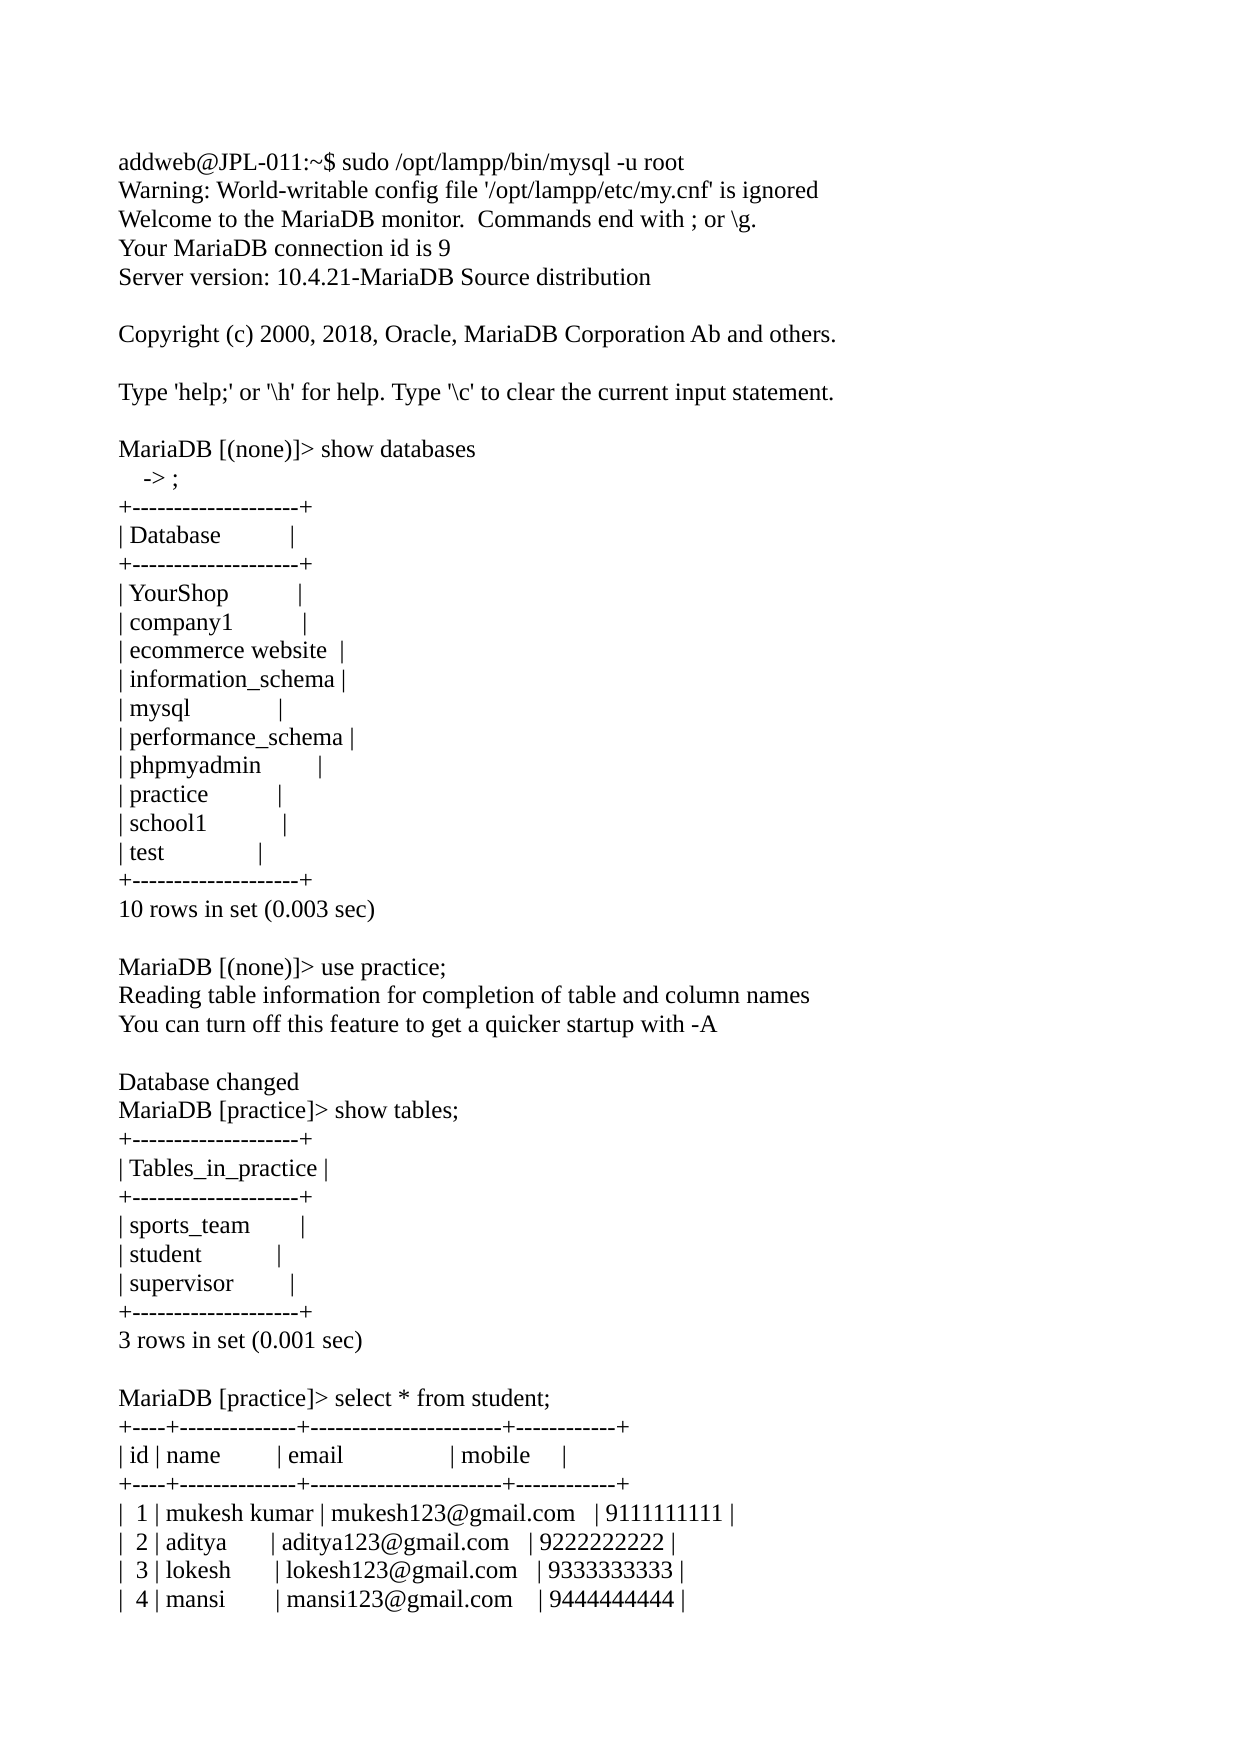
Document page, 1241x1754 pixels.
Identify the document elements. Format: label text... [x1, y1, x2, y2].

text | mysql | [118, 693, 1122, 722]
text | 3 | lokesh | lokesh123@gmail.com | 9333333333 | [118, 1556, 1122, 1584]
text +----+--------------+-----------------------+------------+ [118, 1469, 1122, 1498]
text | phpmyadmin | [118, 751, 1122, 779]
text +--------------------+ [118, 492, 1122, 521]
text MariaDB [practice]> select * from student; [118, 1383, 1122, 1412]
text Type 'help;' or '\h' for help. Type '\c' to clear the current input statement. [118, 377, 1122, 406]
text Database changed [118, 1067, 1122, 1096]
text | Database | [118, 521, 1122, 549]
text Server version: 10.4.21-MariaDB Source distribution [118, 262, 1122, 291]
text +--------------------+ [118, 549, 1122, 578]
text MariaDB [(none)]> use practice; [118, 952, 1122, 981]
text Your MariaDB connection id is 9 [118, 233, 1122, 262]
text Warning: World-writable config file '/opt/lampp/etc/my.cnf' is ignored [118, 176, 1122, 204]
text | performance_schema | [118, 722, 1122, 751]
text | Tables_in_practice | [118, 1153, 1122, 1182]
text 3 rows in set (0.001 sec) [118, 1326, 1122, 1354]
text | practice | [118, 779, 1122, 808]
text | supervisor | [118, 1268, 1122, 1297]
text addweb@JPL-011:~$ sudo /opt/lampp/bin/mysql -u root [118, 147, 1122, 176]
text | ecommerce website | [118, 636, 1122, 664]
text | company1 | [118, 607, 1122, 636]
text | id | name | email | mobile | [118, 1441, 1122, 1469]
text -> ; [118, 463, 1122, 492]
text MariaDB [practice]> show tables; [118, 1096, 1122, 1124]
text Copyright (c) 2000, 2018, Oracle, MariaDB Corporation Ab and others. [118, 319, 1122, 348]
text | 1 | mukesh kumar | mukesh123@gmail.com | 9111111111 | [118, 1498, 1122, 1527]
text +--------------------+ [118, 1297, 1122, 1326]
text | information_schema | [118, 664, 1122, 693]
text +----+--------------+-----------------------+------------+ [118, 1412, 1122, 1441]
text You can turn off this feature to get a quicker startup with -A [118, 1009, 1122, 1038]
text +--------------------+ [118, 1124, 1122, 1153]
text | sports_team | [118, 1211, 1122, 1239]
text | test | [118, 837, 1122, 866]
text | school1 | [118, 808, 1122, 837]
text MariaDB [(none)]> show databases [118, 434, 1122, 463]
text | 2 | aditya | aditya123@gmail.com | 9222222222 | [118, 1527, 1122, 1556]
text | YourShop | [118, 578, 1122, 607]
text +--------------------+ [118, 866, 1122, 894]
text 10 rows in set (0.003 sec) [118, 894, 1122, 923]
text +--------------------+ [118, 1182, 1122, 1211]
text Welcome to the MariaDB monitor. Commands end with ; or \g. [118, 204, 1122, 233]
text | 4 | mansi | mansi123@gmail.com | 9444444444 | [118, 1584, 1122, 1613]
text | student | [118, 1239, 1122, 1268]
text Reading table information for completion of table and column names [118, 981, 1122, 1009]
